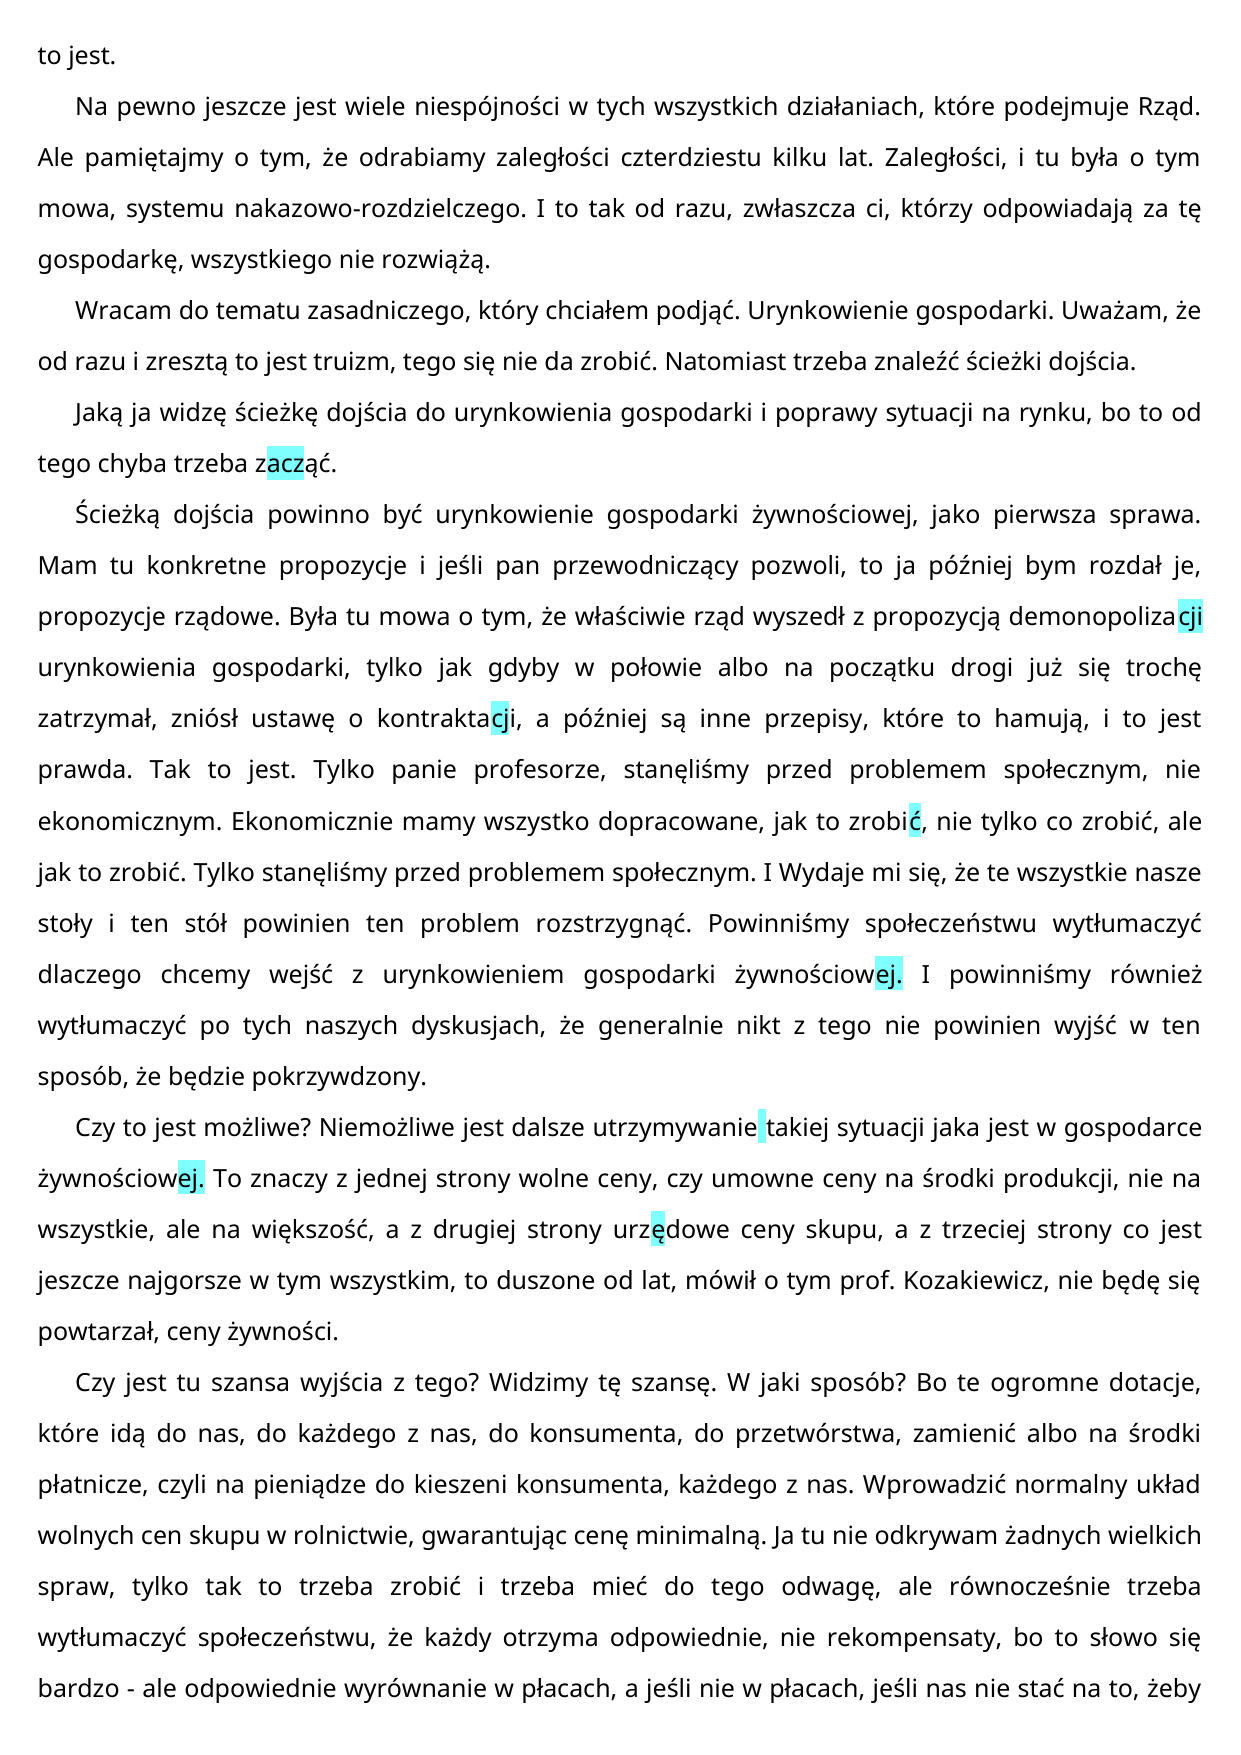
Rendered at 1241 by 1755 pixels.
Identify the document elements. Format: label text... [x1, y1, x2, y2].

text Ścieżką dojścia powinno być urynkowienie gospodarki żywnościowej, jako pierwsza sprawa. Mam tu konkretne propozycje i jeśli pan przewodniczący pozwoli, to ja później bym rozdał je, propozycje rządowe. Była tu mowa o tym, że właściwie rząd wyszedł z propozycją demonopolizacji urynkowienia gospodarki, tylko jak gdyby w połowie albo na początku drogi już się trochę zatrzymał, zniósł ustawę o kontraktacji, a później są inne przepisy, które to hamują, i to jest prawda. Tak to jest. Tylko panie profesorze, stanęliśmy przed problemem społecznym, nie ekonomicznym. Ekonomicznie mamy wszystko dopracowane, jak to zrobić, nie tylko co zrobić, ale jak to zrobić. Tylko stanęliśmy przed problemem społecznym. I Wydaje mi się, że te wszystkie nasze stoły i ten stół powinien ten problem rozstrzygnąć. Powinniśmy społeczeństwu wytłumaczyć dlaczego chcemy wejść z urynkowieniem gospodarki żywnościowej. I powinniśmy również wytłumaczyć po tych naszych dyskusjach, że generalnie nikt z tego nie powinien wyjść w ten sposób, że będzie pokrzywdzony. [37, 497, 1203, 1092]
text Czy to jest możliwe? Niemożliwe jest dalsze utrzymywanie takiej sytuacji jaka jest w gospodarce żywnościowej. To znaczy z jednej strony wolne ceny, czy umowne ceny na środki produkcji, nie na wszystkie, ale na większość, a z drugiej strony urzędowe ceny skupu, a z trzeciej strony co jest jeszcze najgorsze w tym wszystkim, to duszone od lat, mówił o tym prof. Kozakiewicz, nie będę się powtarzał, ceny żywności. [37, 1109, 1203, 1348]
text Czy jest tu szansa wyjścia z tego? Widzimy tę szansę. W jaki sposób? Bo te ogromne dotacje, które idą do nas, do każdego z nas, do konsumenta, do przetwórstwa, zamienić albo na środki płatnicze, czyli na pieniądze do kieszeni konsumenta, każdego z nas. Wprowadzić normalny układ wolnych cen skupu w rolnictwie, gwarantując cenę minimalną. Ja tu nie odkrywam żadnych wielkich spraw, tylko tak to trzeba zrobić i trzeba mieć do tego odwagę, ale równocześnie trzeba wytłumaczyć społeczeństwu, że każdy otrzyma odpowiednie, nie rekompensaty, bo to słowo się bardzo - ale odpowiednie wyrównanie w płacach, a jeśli nie w płacach, jeśli nas nie stać na to, żeby [37, 1364, 1203, 1705]
text to jest. [37, 37, 1203, 72]
text Wracam do tematu zasadniczego, który chciałem podjąć. Urynkowienie gospodarki. Uważam, że od razu i zresztą to jest truizm, tego się nie da zrobić. Natomiast trzeba znaleźć ścieżki dojścia. [37, 293, 1203, 378]
text Na pewno jeszcze jest wiele niespójności w tych wszystkich działaniach, które podejmuje Rząd. Ale pamiętajmy o tym, że odrabiamy zaległości czterdziestu kilku lat. Zaległości, i tu była o tym mowa, systemu nakazowo-rozdzielczego. I to tak od razu, zwłaszcza ci, którzy odpowiadają za tę gospodarkę, wszystkiego nie rozwiążą. [37, 88, 1203, 276]
text Jaką ja widzę ścieżkę dojścia do urynkowienia gospodarki i poprawy sytuacji na rynku, bo to od tego chyba trzeba zacząć. [37, 395, 1203, 480]
